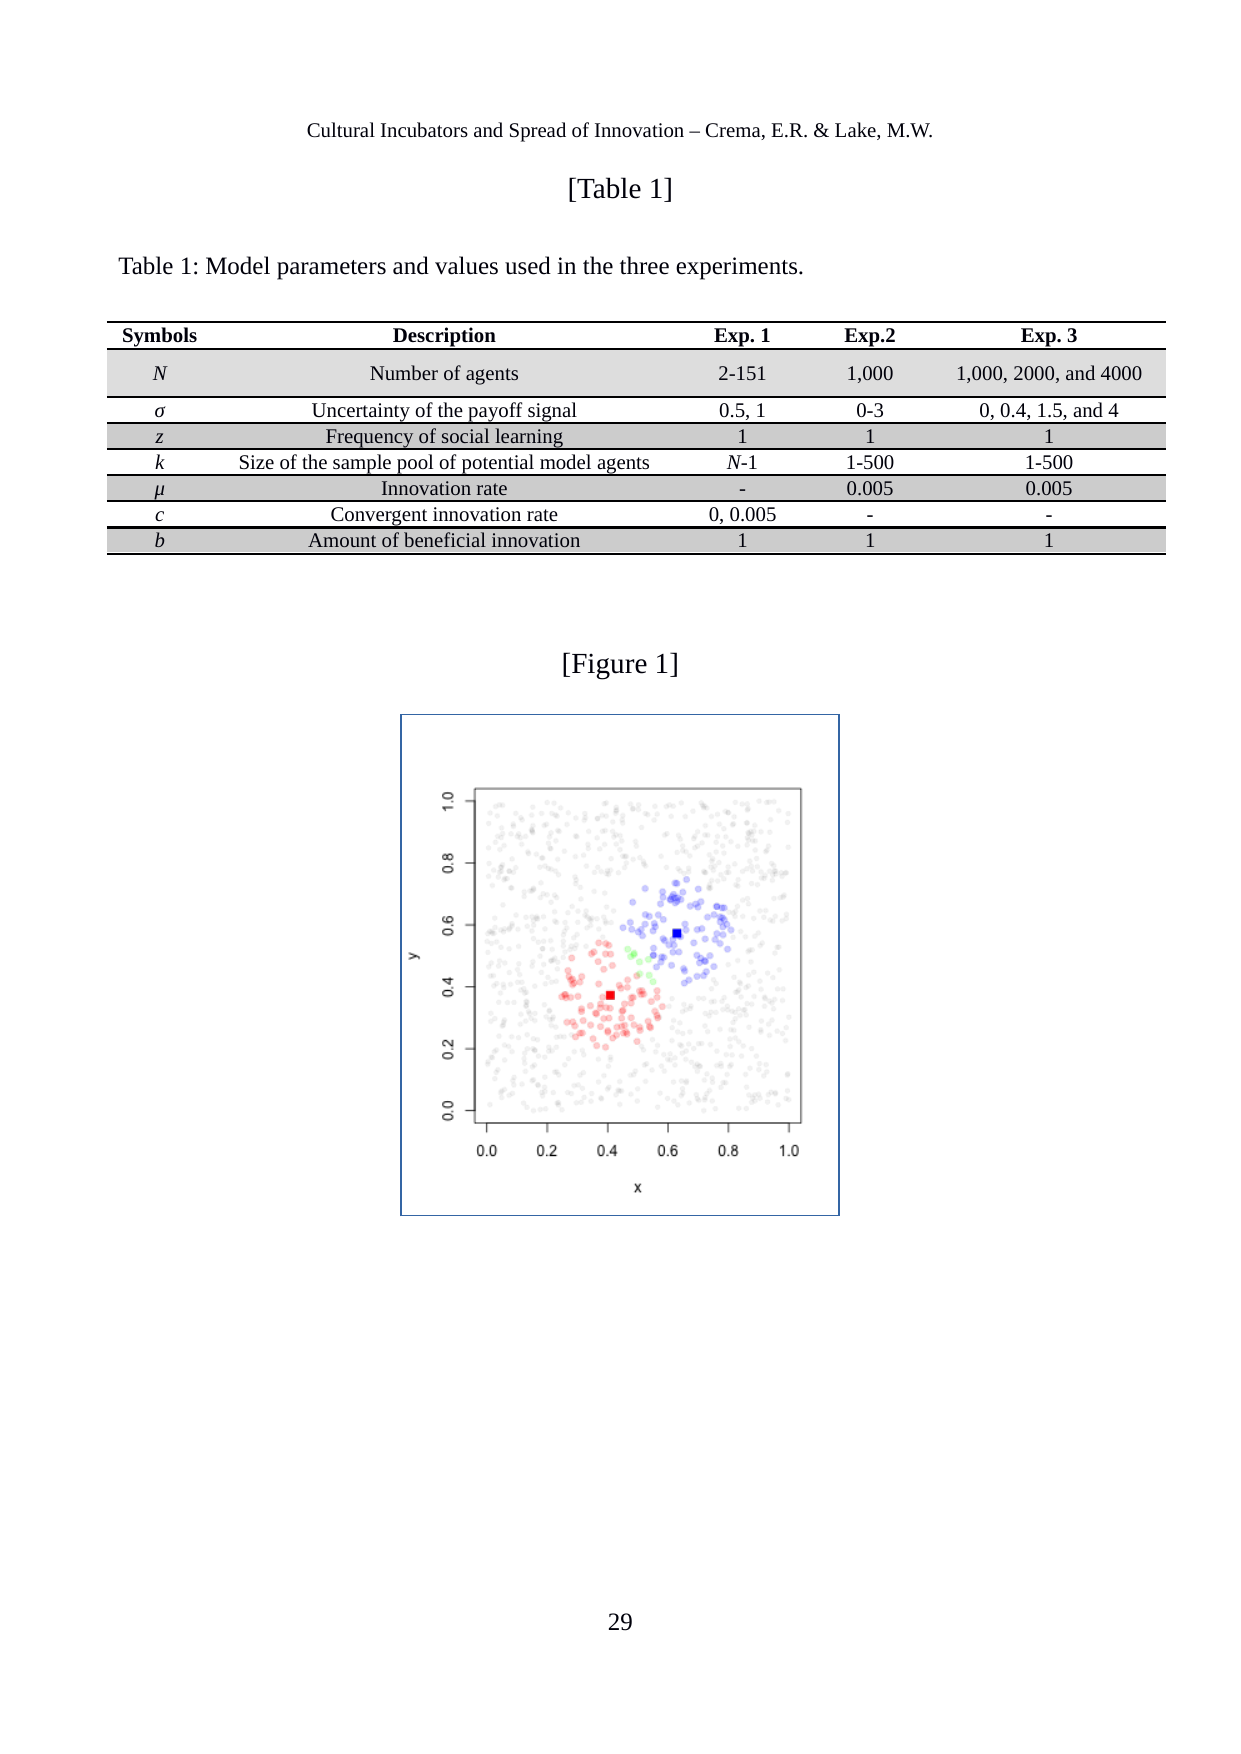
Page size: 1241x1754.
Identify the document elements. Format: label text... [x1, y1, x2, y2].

table_cell 0, 0.4, 1.5, and 4 [931, 398, 1166, 422]
table_cell 1 [931, 529, 1166, 552]
table_cell 0, 0.005 [676, 502, 808, 526]
text [Figure 1] [118, 647, 1122, 680]
table_cell 1-500 [931, 450, 1166, 474]
text [Table 1] [118, 172, 1122, 205]
table_cell c [107, 502, 212, 526]
table_header Exp. 3 [931, 323, 1166, 347]
table_header Exp. 1 [676, 323, 808, 347]
table_cell 0-3 [808, 398, 931, 422]
table_cell Number of agents [212, 350, 676, 396]
table_header Symbols [107, 323, 212, 347]
picture [402, 715, 838, 1215]
table_cell N-1 [676, 450, 808, 474]
table_cell 1,000, 2000, and 4000 [931, 350, 1166, 396]
table_cell Frequency of social learning [212, 424, 676, 448]
table_cell 1-500 [808, 450, 931, 474]
table_cell Convergent innovation rate [212, 502, 676, 526]
table_cell σ [107, 398, 212, 422]
table_header Description [212, 323, 676, 347]
table_cell 1 [808, 529, 931, 552]
table_cell - [676, 476, 808, 500]
table_cell 1 [808, 424, 931, 448]
table_cell - [931, 502, 1166, 526]
table_cell z [107, 424, 212, 448]
table_cell - [808, 502, 931, 526]
table_cell N [107, 350, 212, 396]
table_cell Amount of beneficial innovation [212, 529, 676, 552]
table_cell Innovation rate [212, 476, 676, 500]
table_cell 1 [676, 424, 808, 448]
table_cell 0.005 [931, 476, 1166, 500]
table_cell μ [107, 476, 212, 500]
table_cell Uncertainty of the payoff signal [212, 398, 676, 422]
table_cell 1 [931, 424, 1166, 448]
table_cell Size of the sample pool of potential model agents [212, 450, 676, 474]
table_cell 0.005 [808, 476, 931, 500]
table_cell k [107, 450, 212, 474]
table_cell 1 [676, 529, 808, 552]
table_cell b [107, 529, 212, 552]
table_header Exp.2 [808, 323, 931, 347]
table_cell 1,000 [808, 350, 931, 396]
text Table 1: Model parameters and values used in the three experiments. [118, 251, 1122, 280]
table_cell 2-151 [676, 350, 808, 396]
table_cell 0.5, 1 [676, 398, 808, 422]
